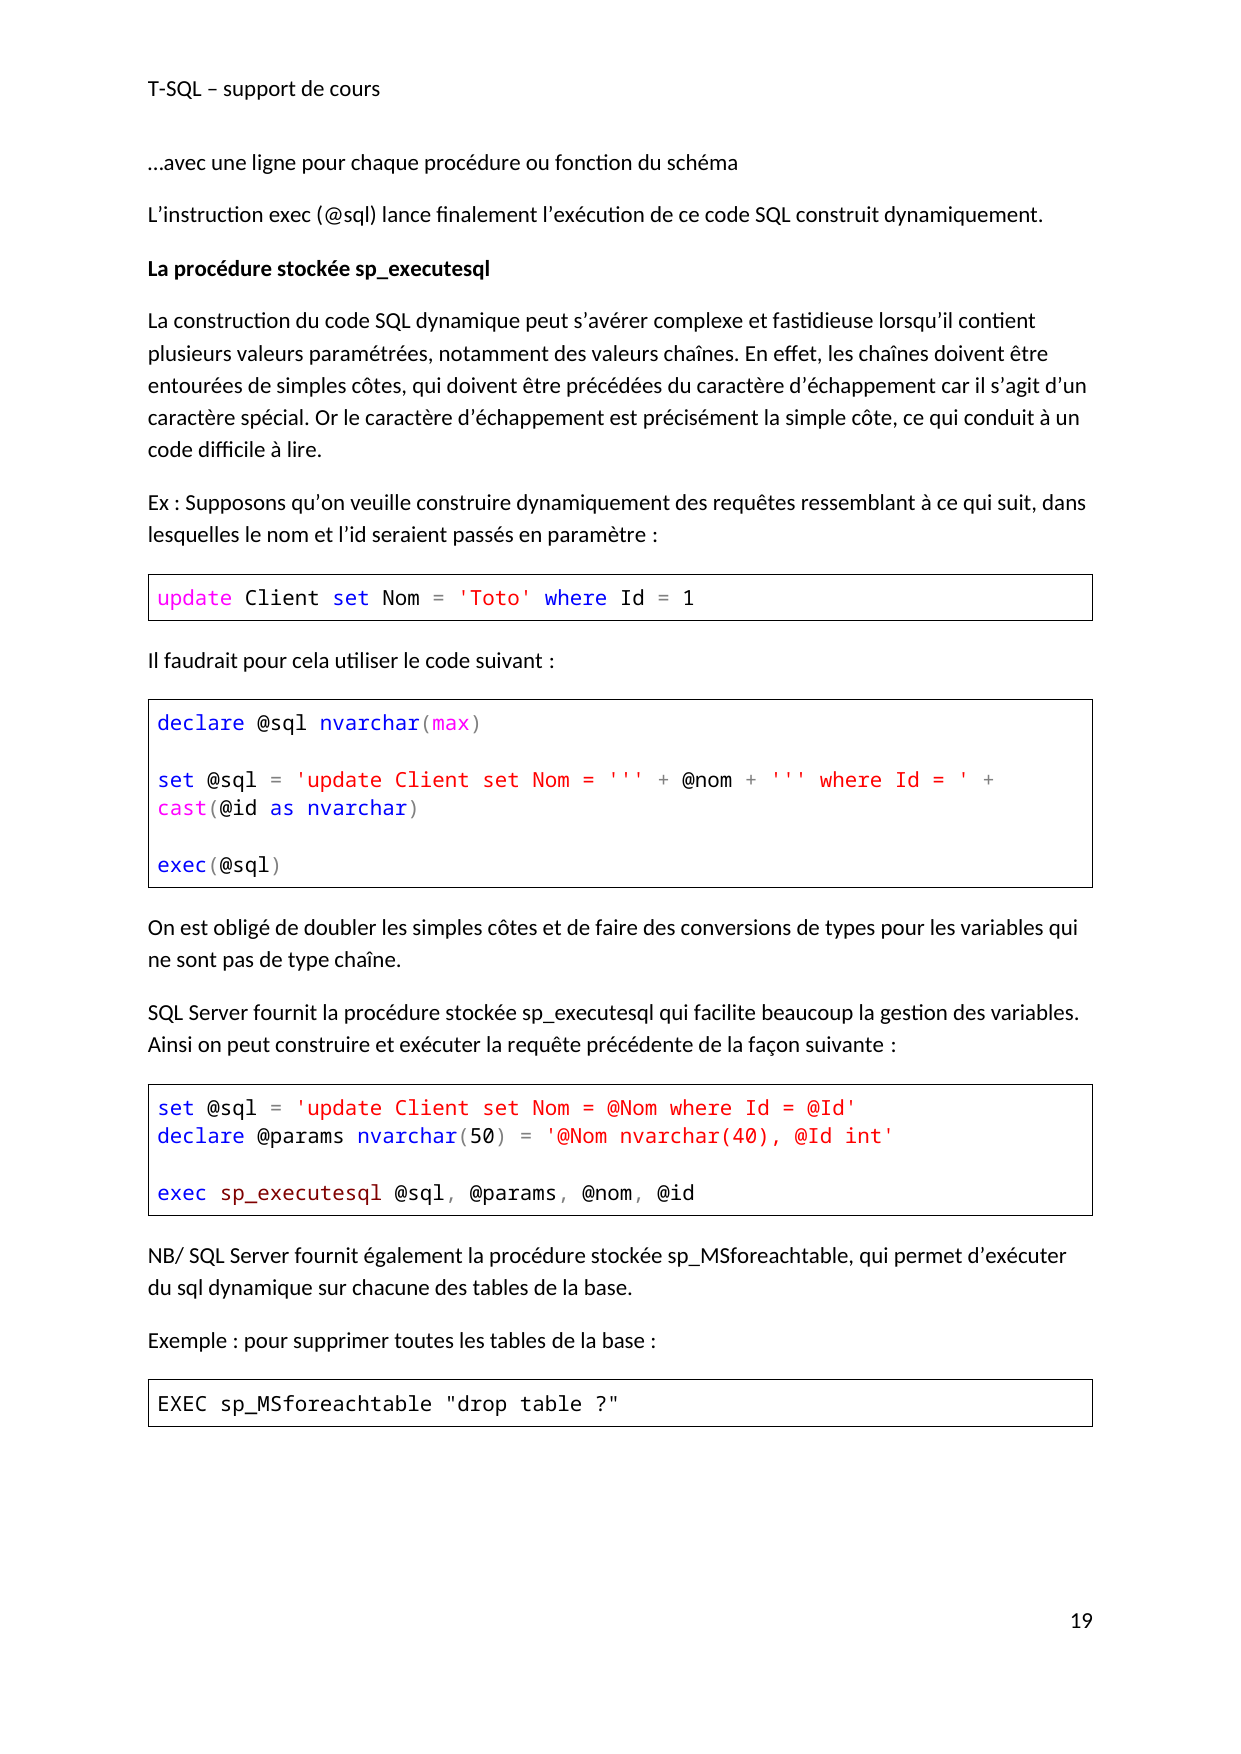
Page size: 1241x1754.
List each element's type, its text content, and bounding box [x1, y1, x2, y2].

text set @sql = 'update Client set Nom = @Nom where Id = @Id' [149, 1085, 1092, 1112]
text declare @sql nvarchar(max) [149, 700, 1092, 737]
text declare @params nvarchar(50) = '@Nom nvarchar(40), @Id int' [149, 1112, 1092, 1150]
text L’instruction exec (@sql) lance finalement l’exécution de ce code SQL construit dynamiquement. [148, 201, 1093, 229]
text Ex : Supposons qu’on veuille construire dynamiquement des requêtes ressemblant à ce qui suit, dans lesquelles le nom et l’id seraient passés en paramètre : [148, 488, 1093, 549]
text La procédure stockée sp_executesql [148, 254, 1093, 282]
text exec(@sql) [149, 841, 1092, 887]
text set @sql = 'update Client set Nom = ''' + @nom + ''' where Id = ' + cast(@id as nvarchar) [149, 756, 1092, 841]
text NB/ SQL Server fournit également la procédure stockée sp_MSforeachtable, qui permet d’exécuter du sql dynamique sur chacune des tables de la base. [148, 1241, 1093, 1301]
text …avec une ligne pour chaque procédure ou fonction du schéma [148, 148, 1093, 176]
text exec sp_executesql @sql, @params, @nom, @id [149, 1169, 1092, 1215]
text SQL Server fournit la procédure stockée sp_executesql qui facilite beaucoup la gestion des variables. Ainsi on peut construire et exécuter la requête précédente de la façon suivante : [148, 998, 1093, 1059]
text Exemple : pour supprimer toutes les tables de la base : [148, 1326, 1093, 1354]
text Il faudrait pour cela utiliser le code suivant : [148, 646, 1093, 674]
text On est obligé de doubler les simples côtes et de faire des conversions de types pour les variables qui ne sont pas de type chaîne. [148, 913, 1093, 973]
text update Client set Nom = 'Toto' where Id = 1 [149, 575, 1092, 620]
text La construction du code SQL dynamique peut s’avérer complexe et fastidieuse lorsqu’il contient plusieurs valeurs paramétrées, notamment des valeurs chaînes. En effet, les chaînes doivent être entourées de simples côtes, qui doivent être précédées du caractère d’échappement car il s’agit d’un caractère spécial. Or le caractère d’échappement est précisément la simple côte, ce qui conduit à un code difficile à lire. [148, 307, 1093, 463]
text EXEC sp_MSforeachtable "drop table ?" [149, 1380, 1092, 1426]
